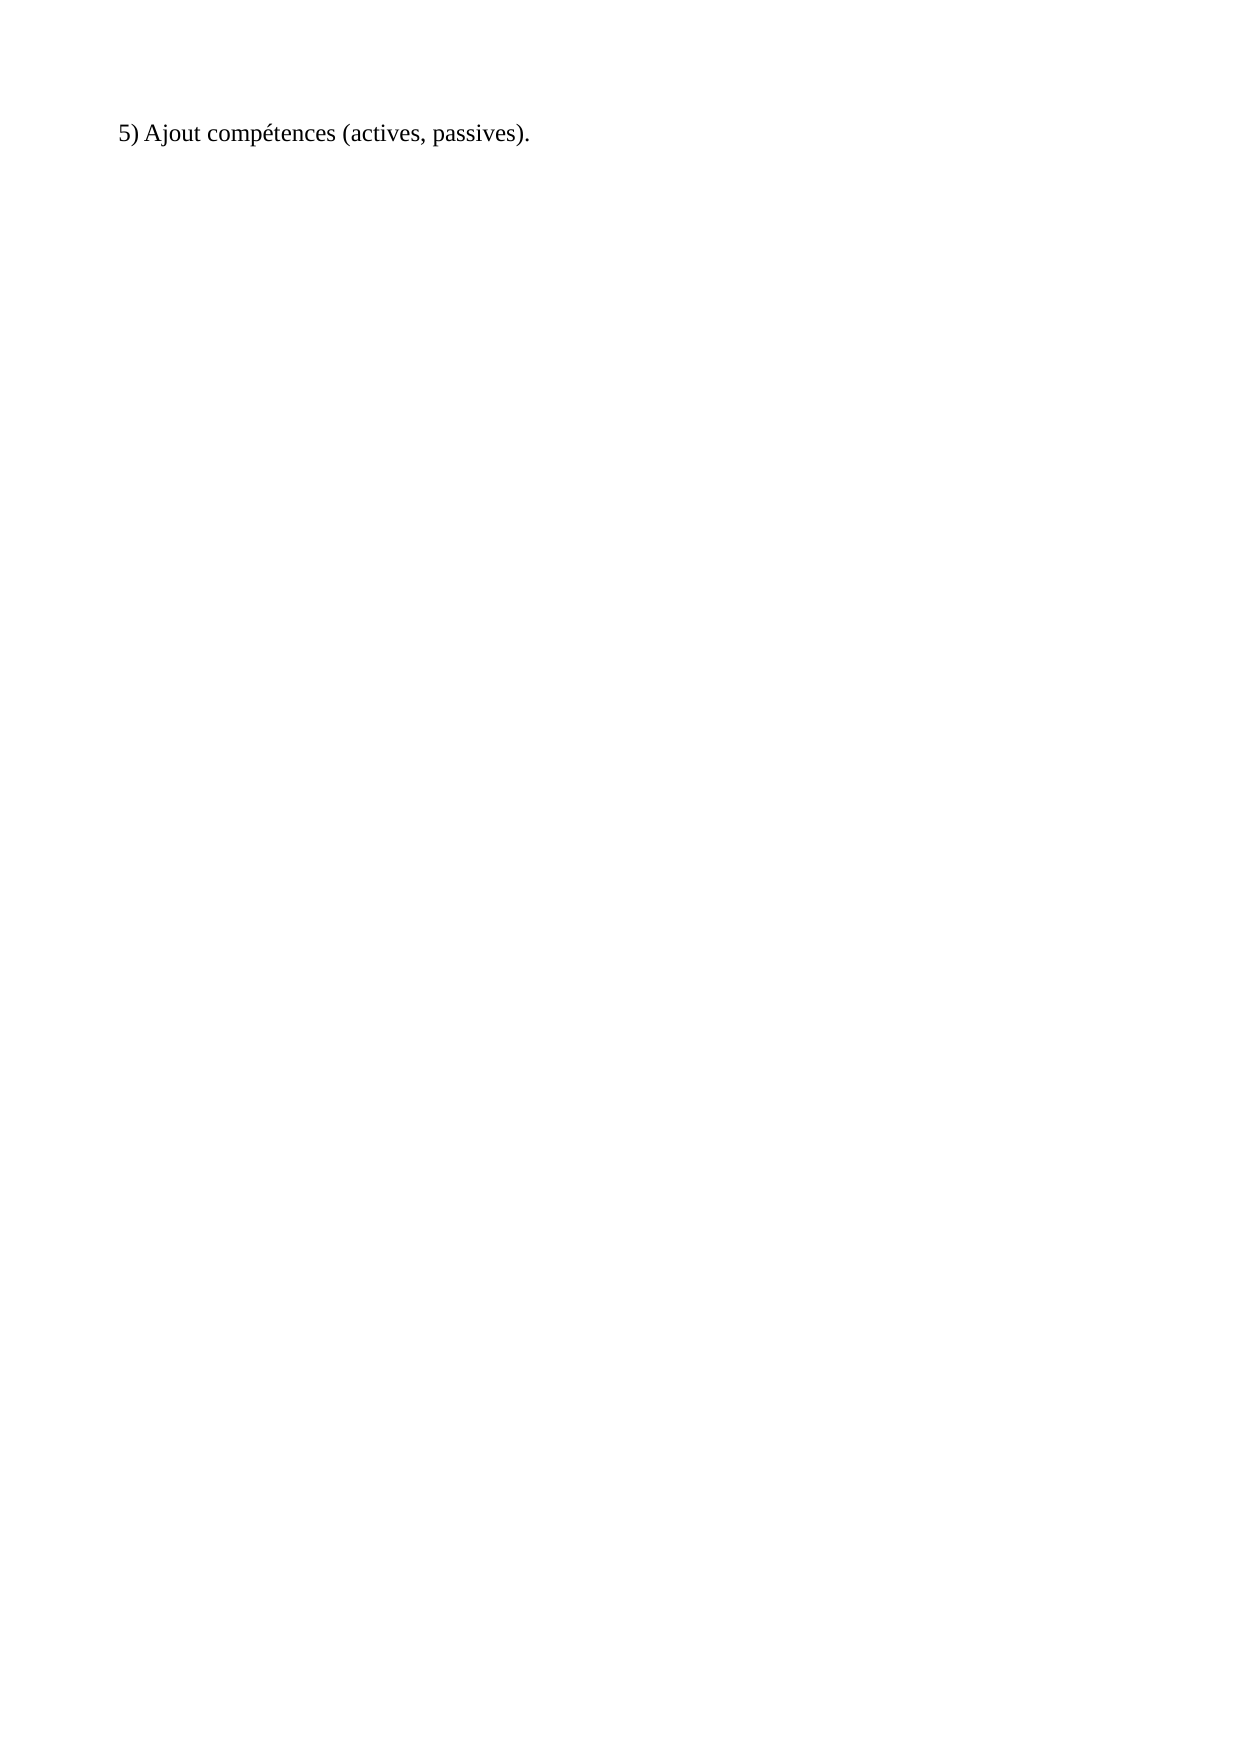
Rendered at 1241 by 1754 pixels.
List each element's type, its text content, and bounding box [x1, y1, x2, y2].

text 5) Ajout compétences (actives, passives). [118, 118, 1122, 147]
